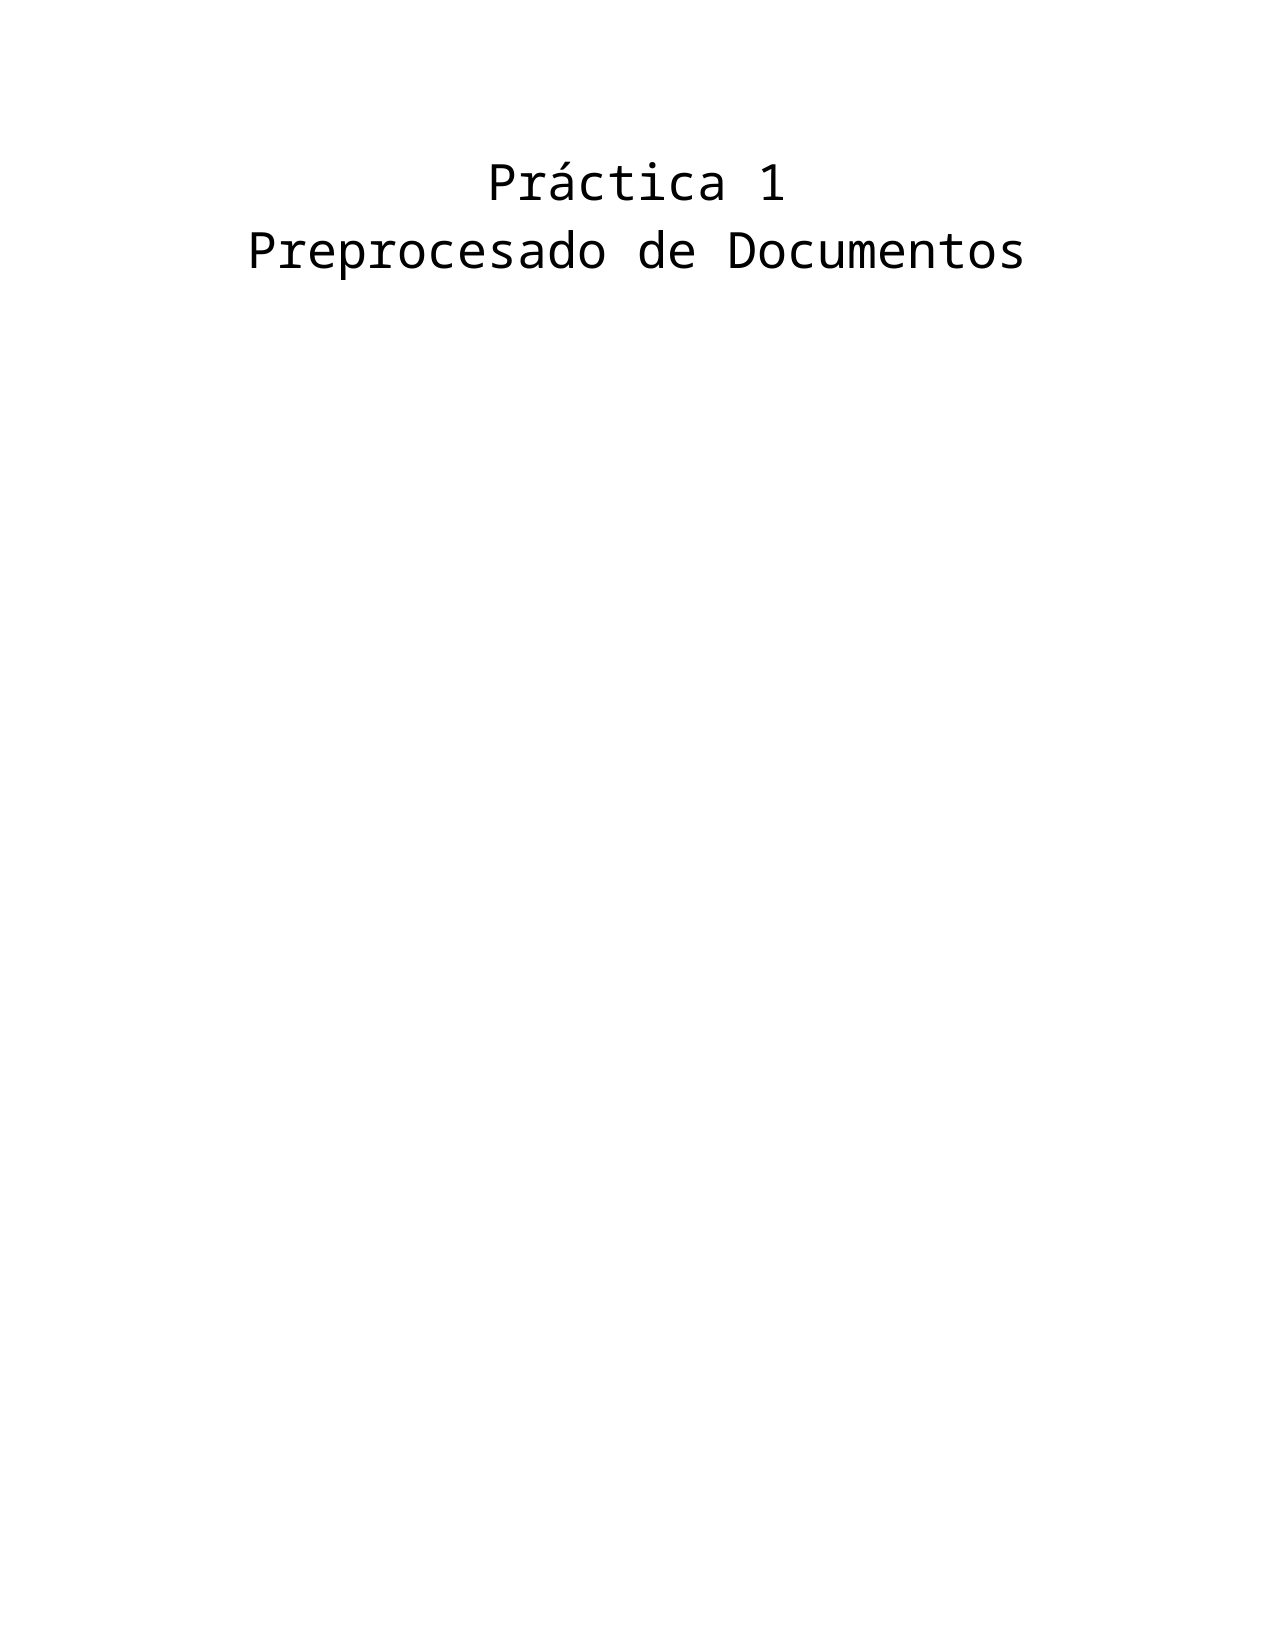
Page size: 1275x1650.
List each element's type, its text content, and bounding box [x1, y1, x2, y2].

text Preprocesado de Documentos [118, 215, 1157, 283]
text Práctica 1 [118, 147, 1157, 215]
